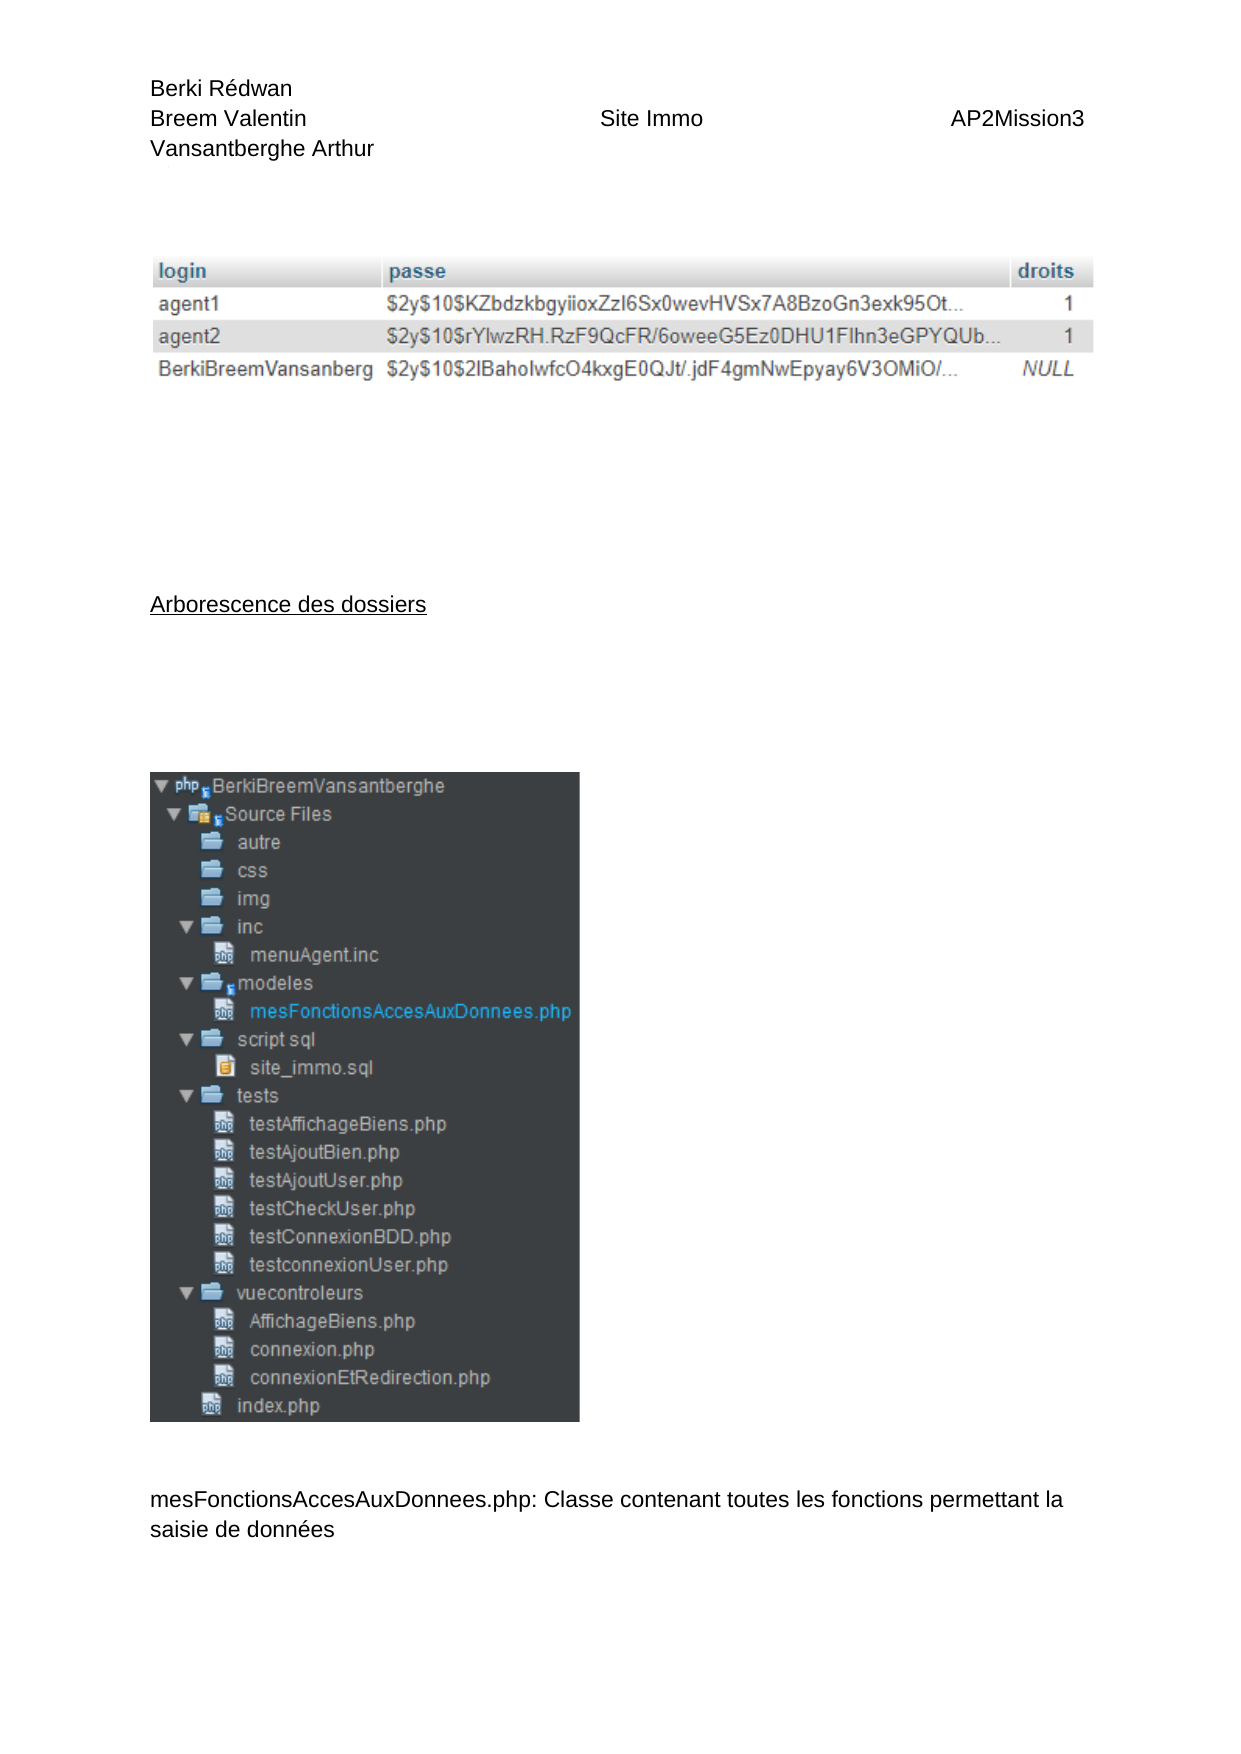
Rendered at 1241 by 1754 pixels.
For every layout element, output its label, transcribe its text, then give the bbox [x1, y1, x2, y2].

text mesFonctionsAccesAuxDonnees.php: Classe contenant toutes les fonctions permettant la saisie de données [150, 1486, 1090, 1543]
picture [150, 772, 580, 1422]
text Arborescence des dossiers [150, 591, 1090, 617]
picture [153, 255, 1094, 387]
